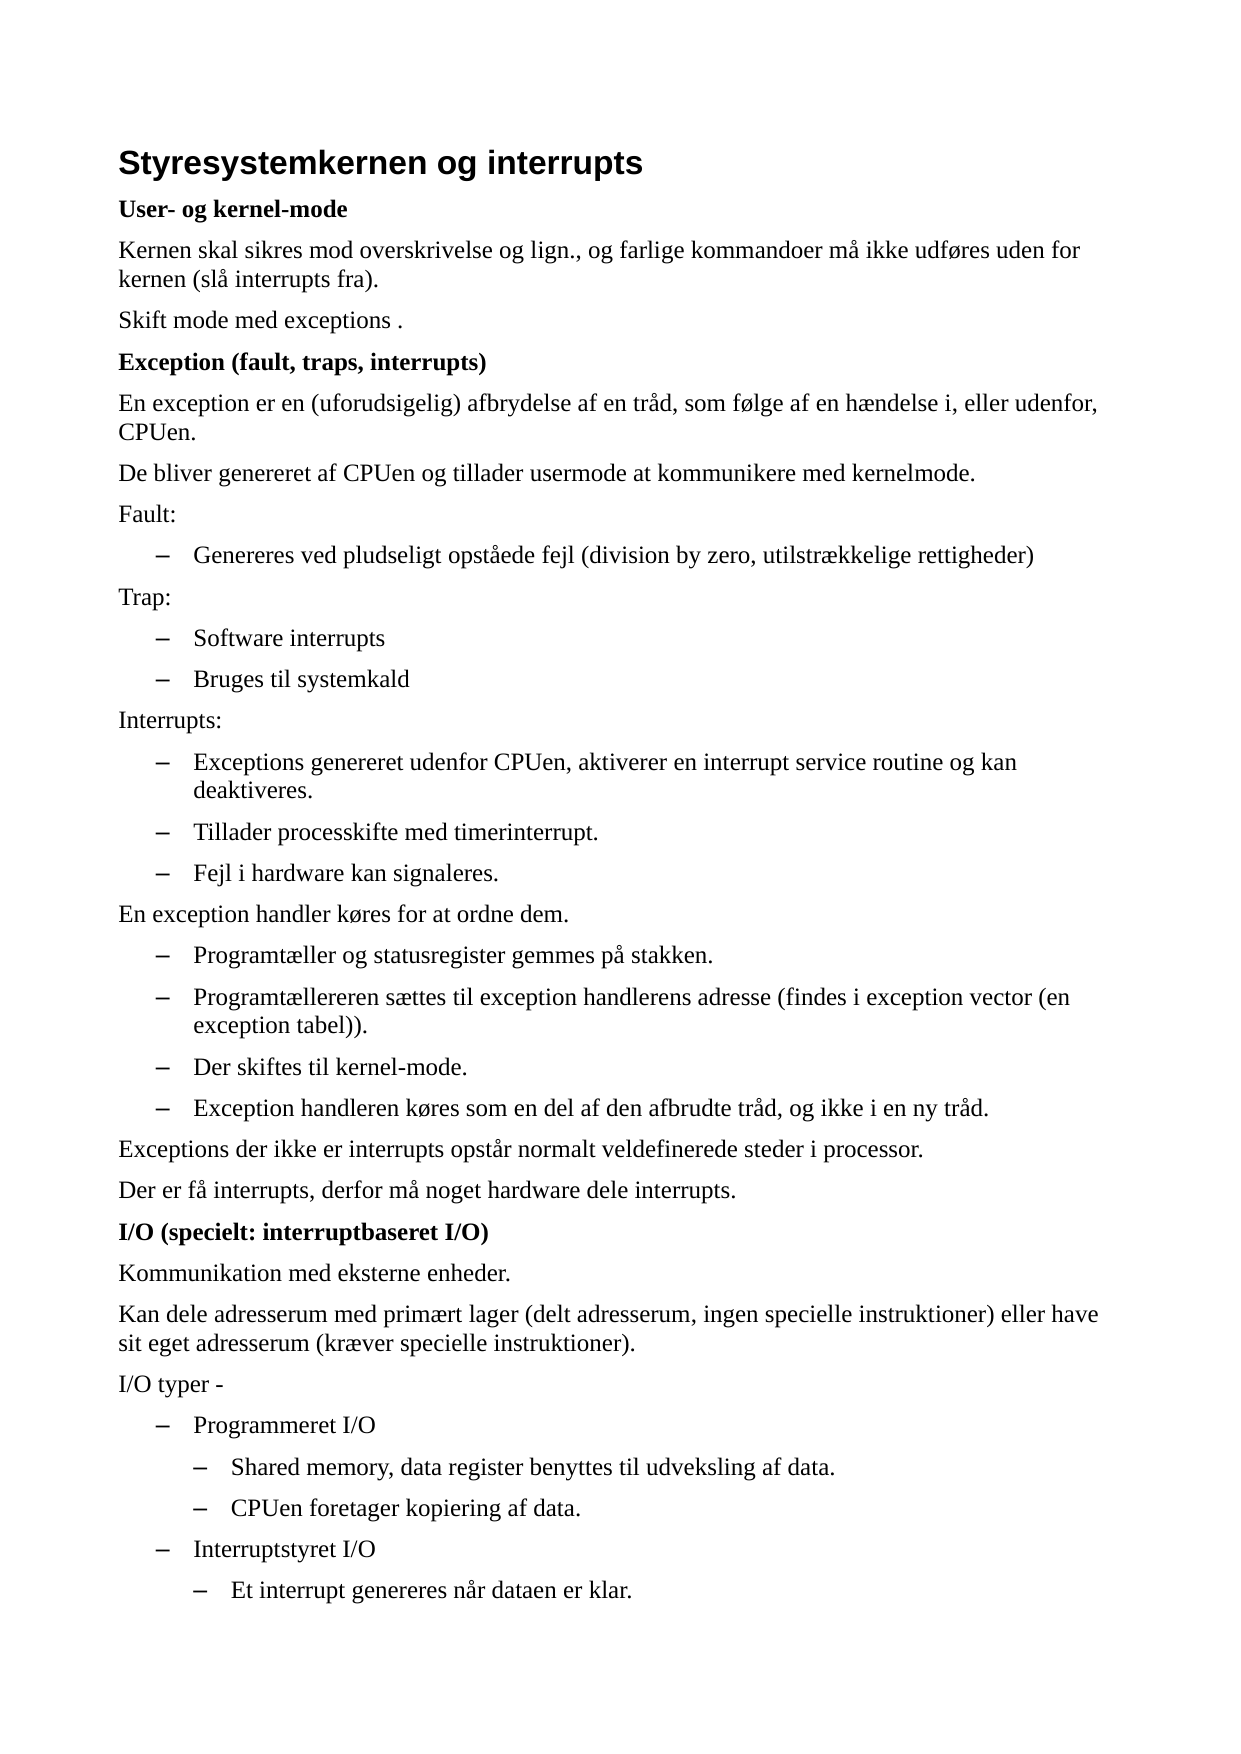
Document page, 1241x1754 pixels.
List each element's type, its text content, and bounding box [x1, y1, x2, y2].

subtitle Styresystemkernen og interrupts [118, 143, 1122, 182]
list Bruges til systemkald [156, 664, 1122, 693]
list Tillader processkifte med timerinterrupt. [156, 817, 1122, 846]
list Programtællereren sættes til exception handlerens adresse (findes i exception vector (en exception tabel)). [156, 982, 1122, 1039]
list Exceptions genereret udenfor CPUen, aktiverer en interrupt service routine og kan deaktiveres. [156, 747, 1122, 804]
list Exception handleren køres som en del af den afbrudte tråd, og ikke i en ny tråd. [156, 1093, 1122, 1122]
list Fejl i hardware kan signaleres. [156, 858, 1122, 887]
text De bliver genereret af CPUen og tillader usermode at kommunikere med kernelmode. [118, 458, 1122, 487]
text Interrupts: [118, 706, 1122, 734]
text Exception (fault, traps, interrupts) [118, 347, 1122, 376]
list Software interrupts [156, 623, 1122, 652]
text Trap: [118, 582, 1122, 611]
list Genereres ved pludseligt opståede fejl (division by zero, utilstrækkelige rettigheder) [156, 541, 1122, 569]
text I/O (specielt: interruptbaseret I/O) [118, 1217, 1122, 1246]
list Shared memory, data register benyttes til udveksling af data. [193, 1452, 1122, 1481]
list Programmeret I/O [156, 1411, 1122, 1439]
list Interruptstyret I/O [156, 1534, 1122, 1563]
text Exceptions der ikke er interrupts opstår normalt veldefinerede steder i processor. [118, 1134, 1122, 1163]
text Fault: [118, 499, 1122, 528]
list Programtæller og statusregister gemmes på stakken. [156, 941, 1122, 969]
text Kan dele adresserum med primært lager (delt adresserum, ingen specielle instruktioner) eller have sit eget adresserum (kræver specielle instruktioner). [118, 1299, 1122, 1357]
list Der skiftes til kernel-mode. [156, 1052, 1122, 1081]
text User- og kernel-mode [118, 194, 1122, 223]
text En exception er en (uforudsigelig) afbrydelse af en tråd, som følge af en hændelse i, eller udenfor, CPUen. [118, 388, 1122, 446]
text En exception handler køres for at ordne dem. [118, 899, 1122, 928]
text Kernen skal sikres mod overskrivelse og lign., og farlige kommandoer må ikke udføres uden for kernen (slå interrupts fra). [118, 236, 1122, 293]
list Et interrupt genereres når dataen er klar. [193, 1576, 1122, 1604]
list CPUen foretager kopiering af data. [193, 1493, 1122, 1522]
text Der er få interrupts, derfor må noget hardware dele interrupts. [118, 1176, 1122, 1204]
text I/O typer - [118, 1369, 1122, 1398]
text Kommunikation med eksterne enheder. [118, 1258, 1122, 1287]
text Skift mode med exceptions . [118, 306, 1122, 334]
